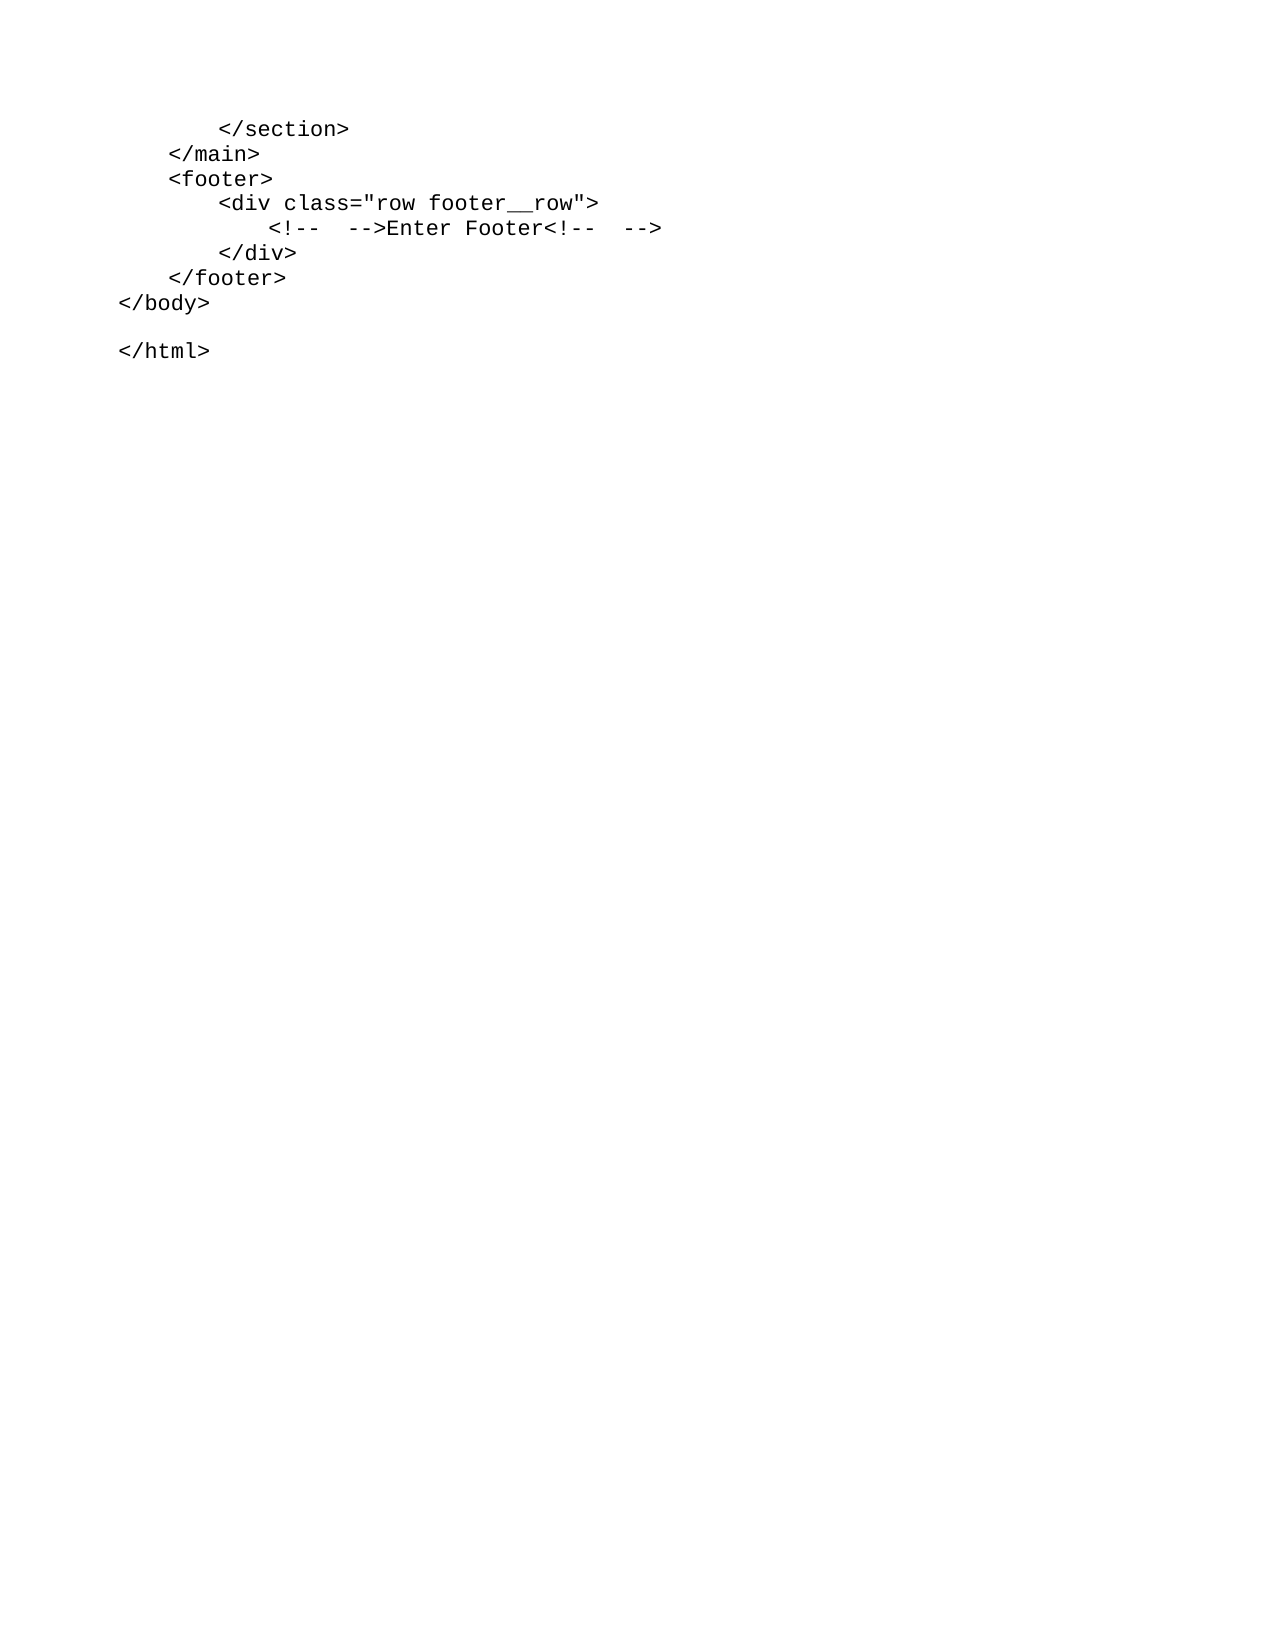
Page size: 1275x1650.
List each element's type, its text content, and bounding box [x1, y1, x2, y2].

text </footer> [118, 267, 1157, 292]
text <footer> [118, 168, 1157, 192]
text </section> [118, 118, 1157, 143]
text </body> [118, 292, 1157, 316]
text <div class="row footer__row"> [118, 192, 1157, 217]
text </main> [118, 143, 1157, 168]
text <!-- -->Enter Footer<!-- --> [118, 217, 1157, 242]
text </div> [118, 242, 1157, 267]
text </html> [118, 340, 1157, 365]
